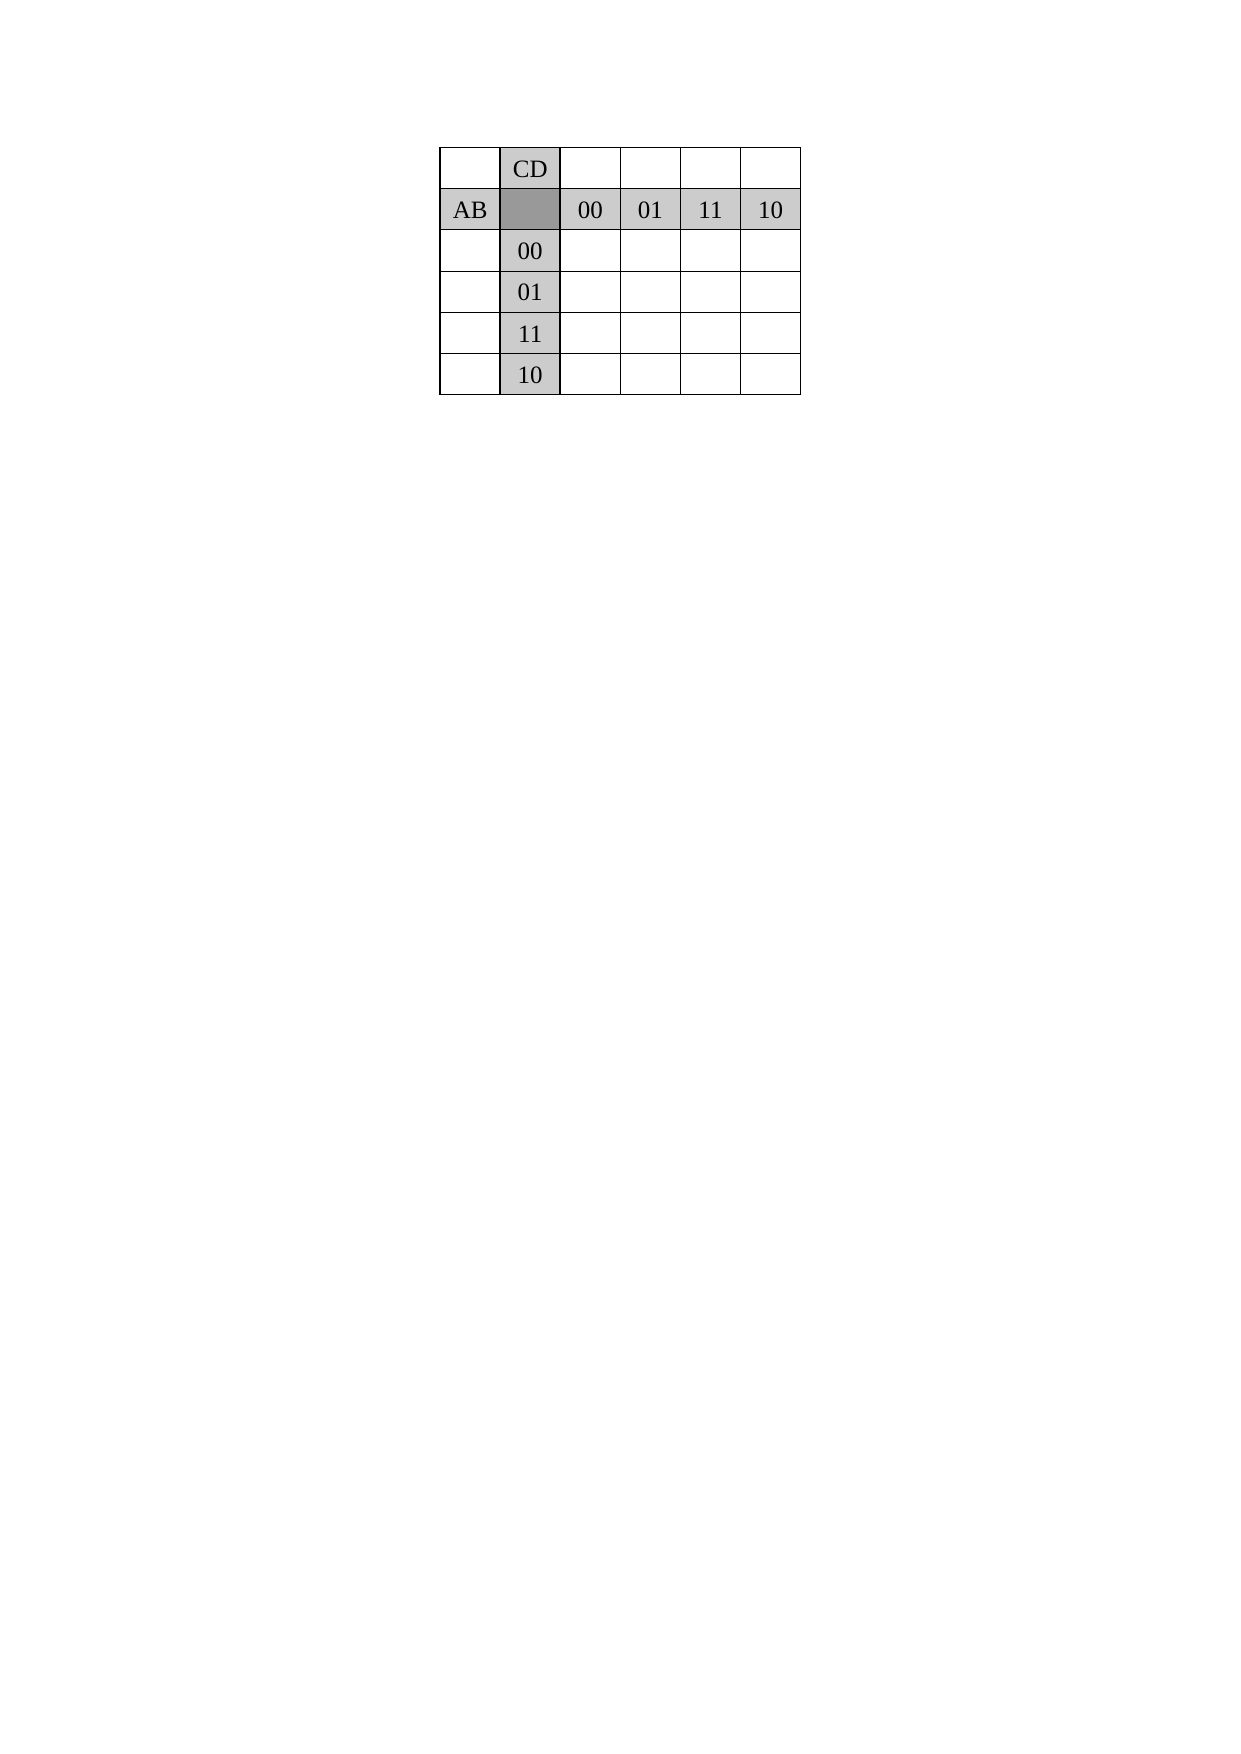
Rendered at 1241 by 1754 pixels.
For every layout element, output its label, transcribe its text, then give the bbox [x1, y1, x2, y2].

table_cell 11 [681, 189, 740, 229]
table_cell 10 [741, 189, 800, 229]
table_cell [561, 230, 620, 271]
table_cell [681, 313, 740, 353]
table_cell AB [441, 189, 499, 229]
table_cell [741, 272, 800, 312]
table_cell [441, 313, 499, 353]
table_cell [741, 354, 800, 394]
table_cell 00 [501, 230, 559, 271]
table_cell [441, 272, 499, 312]
table_cell [441, 354, 499, 394]
table_cell [621, 272, 680, 312]
table_cell 10 [501, 354, 559, 394]
table_cell [561, 354, 620, 394]
table_cell [621, 230, 680, 271]
table_header CD [501, 148, 559, 188]
table_header [561, 148, 620, 188]
table_cell [621, 354, 680, 394]
table_cell 01 [501, 272, 559, 312]
table_header [621, 148, 680, 188]
table_cell 11 [501, 313, 559, 353]
table_cell [621, 313, 680, 353]
table_cell [681, 272, 740, 312]
table_cell 01 [621, 189, 680, 229]
table_cell [681, 354, 740, 394]
table_cell [741, 313, 800, 353]
table_cell [441, 230, 499, 271]
table_cell [741, 230, 800, 271]
table_header [681, 148, 740, 188]
table_cell 00 [561, 189, 620, 229]
table_cell [681, 230, 740, 271]
table_cell [561, 272, 620, 312]
table_header [741, 148, 800, 188]
table_header [441, 148, 499, 188]
table_cell [501, 189, 559, 229]
table_cell [561, 313, 620, 353]
